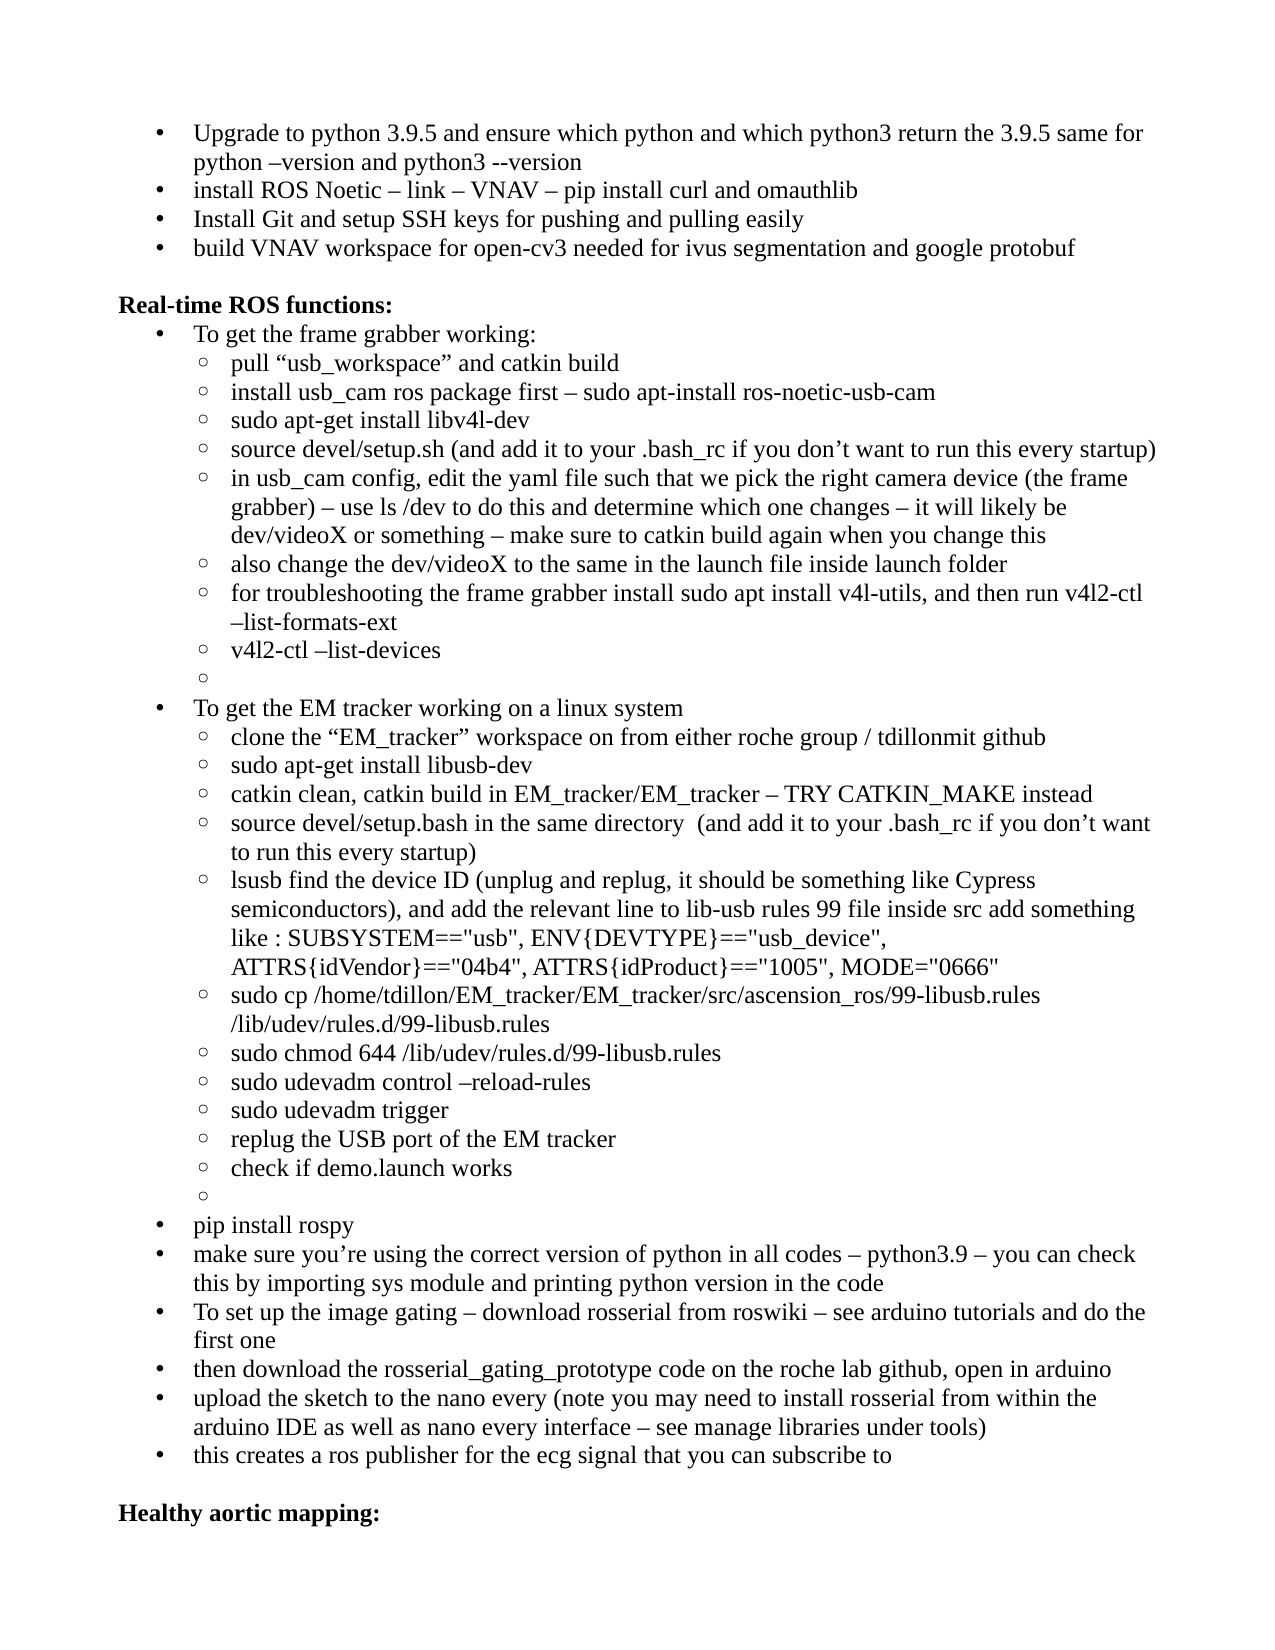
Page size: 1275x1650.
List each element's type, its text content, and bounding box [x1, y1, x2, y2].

list also change the dev/videoX to the same in the launch file inside launch folder [193, 549, 1157, 578]
text Healthy aortic mapping: [118, 1498, 1157, 1527]
list sudo apt-get install libv4l-dev [193, 406, 1157, 434]
list build VNAV workspace for open-cv3 needed for ivus segmentation and google protobuf [156, 233, 1157, 262]
list source devel/setup.sh (and add it to your .bash_rc if you don’t want to run this every startup) [193, 434, 1157, 463]
list make sure you’re using the correct version of python in all codes – python3.9 – you can check this by importing sys module and printing python version in the code [156, 1239, 1157, 1297]
list sudo apt-get install libusb-dev [193, 751, 1157, 779]
list install usb_cam ros package first – sudo apt-install ros-noetic-usb-cam [193, 377, 1157, 406]
text Real-time ROS functions: [118, 291, 1157, 319]
list To get the frame grabber working: [156, 319, 1157, 348]
list lsusb find the device ID (unplug and replug, it should be something like Cypress semiconductors), and add the relevant line to lib-usb rules 99 file inside src add something like : SUBSYSTEM=="usb", ENV{DEVTYPE}=="usb_device", ATTRS{idVendor}=="04b4", ATTRS{idProduct}=="1005", MODE="0666" [193, 866, 1157, 981]
list this creates a ros publisher for the ecg signal that you can subscribe to [156, 1441, 1157, 1469]
list pull “usb_workspace” and catkin build [193, 348, 1157, 377]
list To set up the image gating – download rosserial from roswiki – see arduino tutorials and do the first one [156, 1297, 1157, 1354]
list Install Git and setup SSH keys for pushing and pulling easily [156, 204, 1157, 233]
list catkin clean, catkin build in EM_tracker/EM_tracker – TRY CATKIN_MAKE instead [193, 779, 1157, 808]
list install ROS Noetic – link – VNAV – pip install curl and omauthlib [156, 176, 1157, 204]
list source devel/setup.bash in the same directory (and add it to your .bash_rc if you don’t want to run this every startup) [193, 808, 1157, 866]
list Upgrade to python 3.9.5 and ensure which python and which python3 return the 3.9.5 same for python –version and python3 --version [156, 118, 1157, 176]
list sudo udevadm trigger [193, 1096, 1157, 1124]
list sudo chmod 644 /lib/udev/rules.d/99-libusb.rules [193, 1038, 1157, 1067]
list check if demo.launch works [193, 1153, 1157, 1182]
list in usb_cam config, edit the yaml file such that we pick the right camera device (the frame grabber) – use ls /dev to do this and determine which one changes – it will likely be dev/videoX or something – make sure to catkin build again when you change this [193, 463, 1157, 549]
list sudo cp /home/tdillon/EM_tracker/EM_tracker/src/ascension_ros/99-libusb.rules /lib/udev/rules.d/99-libusb.rules [193, 981, 1157, 1038]
list replug the USB port of the EM tracker [193, 1124, 1157, 1153]
list v4l2-ctl –list-devices [193, 636, 1157, 664]
list upload the sketch to the nano every (note you may need to install rosserial from within the arduino IDE as well as nano every interface – see manage libraries under tools) [156, 1383, 1157, 1441]
list To get the EM tracker working on a linux system [156, 693, 1157, 722]
list then download the rosserial_gating_prototype code on the roche lab github, open in arduino [156, 1354, 1157, 1383]
list sudo udevadm control –reload-rules [193, 1067, 1157, 1096]
list clone the “EM_tracker” workspace on from either roche group / tdillonmit github [193, 722, 1157, 751]
list pip install rospy [156, 1211, 1157, 1239]
list for troubleshooting the frame grabber install sudo apt install v4l-utils, and then run v4l2-ctl –list-formats-ext [193, 578, 1157, 636]
